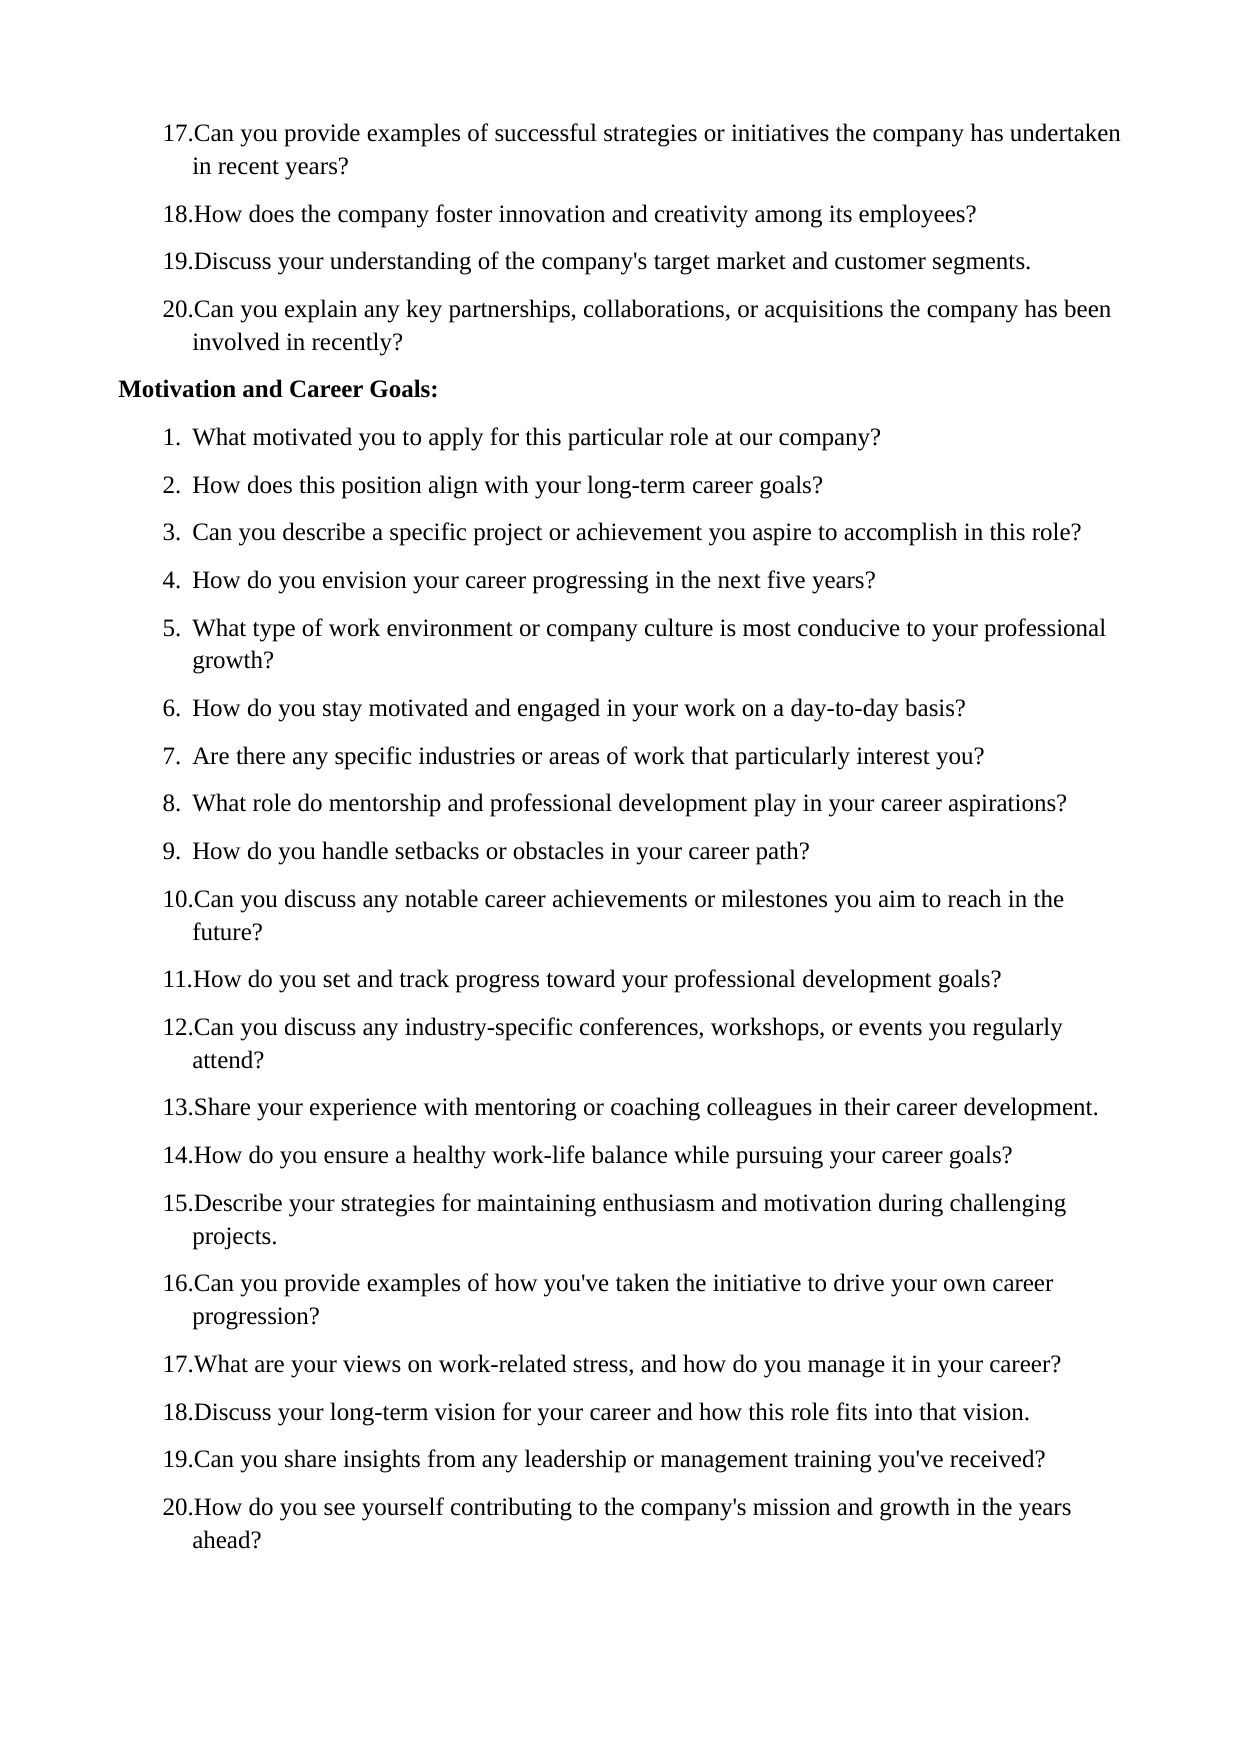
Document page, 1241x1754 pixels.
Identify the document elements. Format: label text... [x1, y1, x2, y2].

list Discuss your understanding of the company's target market and customer segments. [162, 246, 1122, 275]
list How does the company foster innovation and creativity among its employees? [162, 199, 1122, 227]
list How do you see yourself contributing to the company's mission and growth in the years ahead? [162, 1492, 1122, 1553]
list Share your experience with mentoring or coaching colleagues in their career development. [162, 1092, 1122, 1121]
list How does this position align with your long-term career goals? [162, 470, 1122, 498]
list What are your views on work-related stress, and how do you manage it in your career? [162, 1349, 1122, 1378]
list Describe your strategies for maintaining enthusiasm and motivation during challenging projects. [162, 1188, 1122, 1249]
list Are there any specific industries or areas of work that particularly interest you? [162, 741, 1122, 769]
list What motivated you to apply for this particular role at our company? [162, 422, 1122, 451]
list Can you explain any key partnerships, collaborations, or acquisitions the company has been involved in recently? [162, 294, 1122, 356]
list How do you envision your career progressing in the next five years? [162, 565, 1122, 594]
list How do you handle setbacks or obstacles in your career path? [162, 836, 1122, 865]
list How do you stay motivated and engaged in your work on a day-to-day basis? [162, 693, 1122, 722]
list Discuss your long-term vision for your career and how this role fits into that vision. [162, 1397, 1122, 1425]
list How do you ensure a healthy work-life balance while pursuing your career goals? [162, 1140, 1122, 1169]
list Can you discuss any notable career achievements or milestones you aim to reach in the future? [162, 884, 1122, 945]
list Can you provide examples of how you've taken the initiative to drive your own career progression? [162, 1268, 1122, 1330]
list What type of work environment or company culture is most conducive to your professional growth? [162, 613, 1122, 674]
list Can you provide examples of successful strategies or initiatives the company has undertaken in recent years? [162, 118, 1122, 180]
list How do you set and track progress toward your professional development goals? [162, 964, 1122, 993]
text Motivation and Career Goals: [118, 374, 1122, 403]
list What role do mentorship and professional development play in your career aspirations? [162, 788, 1122, 817]
list Can you describe a specific project or achievement you aspire to accomplish in this role? [162, 517, 1122, 546]
list Can you discuss any industry-specific conferences, workshops, or events you regularly attend? [162, 1012, 1122, 1074]
list Can you share insights from any leadership or management training you've received? [162, 1444, 1122, 1473]
